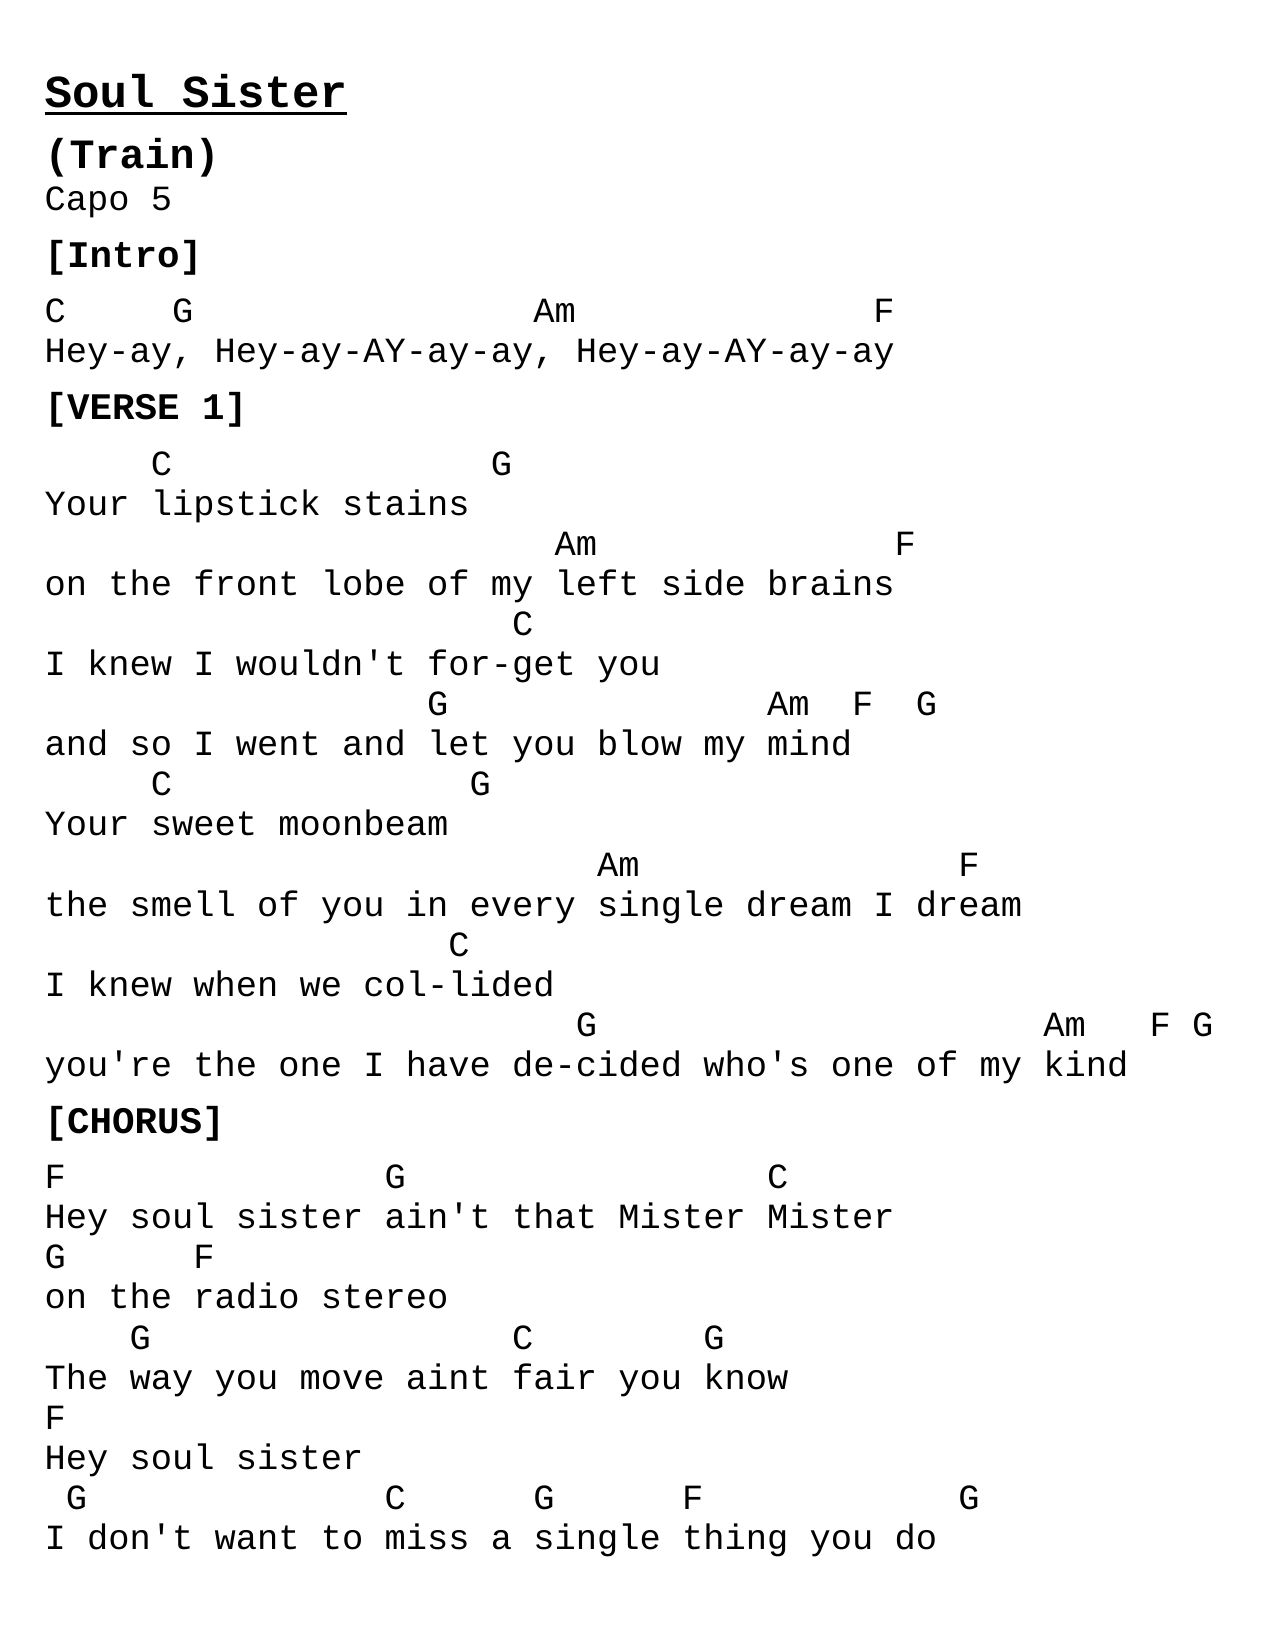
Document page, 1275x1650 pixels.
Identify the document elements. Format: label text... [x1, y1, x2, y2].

subtitle (Train) [44, 134, 1231, 181]
text Hey-ay, Hey-ay-AY-ay-ay, Hey-ay-AY-ay-ay [44, 333, 1231, 373]
text C [44, 927, 1231, 967]
text on the radio stereo [44, 1279, 1231, 1319]
text G Am F G [44, 1007, 1231, 1047]
text and so I went and let you blow my mind [44, 726, 1231, 766]
text C G [44, 766, 1231, 806]
text on the front lobe of my left side brains [44, 566, 1231, 606]
text the smell of you in every single dream I dream [44, 887, 1231, 927]
text C G Am F [44, 293, 1231, 333]
text C [44, 606, 1231, 646]
text Your sweet moonbeam [44, 806, 1231, 846]
text F [44, 1400, 1231, 1440]
subtitle [VERSE 1] [44, 388, 1231, 431]
text G C G [44, 1319, 1231, 1360]
text G C G F G [44, 1480, 1231, 1520]
text you're the one I have de-cided who's one of my kind [44, 1047, 1231, 1087]
text I knew I wouldn't for-get you [44, 646, 1231, 686]
subtitle Soul Sister [44, 69, 1231, 121]
text Capo 5 [44, 181, 1231, 221]
text F G C [44, 1159, 1231, 1199]
text Hey soul sister ain't that Mister Mister [44, 1199, 1231, 1239]
text Hey soul sister [44, 1440, 1231, 1480]
text Am F [44, 526, 1231, 566]
subtitle [Intro] [44, 236, 1231, 278]
text The way you move aint fair you know [44, 1360, 1231, 1400]
text Your lipstick stains [44, 486, 1231, 526]
text G Am F G [44, 686, 1231, 726]
text I knew when we col-lided [44, 967, 1231, 1007]
text C G [44, 445, 1231, 486]
text G F [44, 1239, 1231, 1279]
text I don't want to miss a single thing you do [44, 1520, 1231, 1560]
text Am F [44, 846, 1231, 887]
subtitle [CHORUS] [44, 1102, 1231, 1144]
